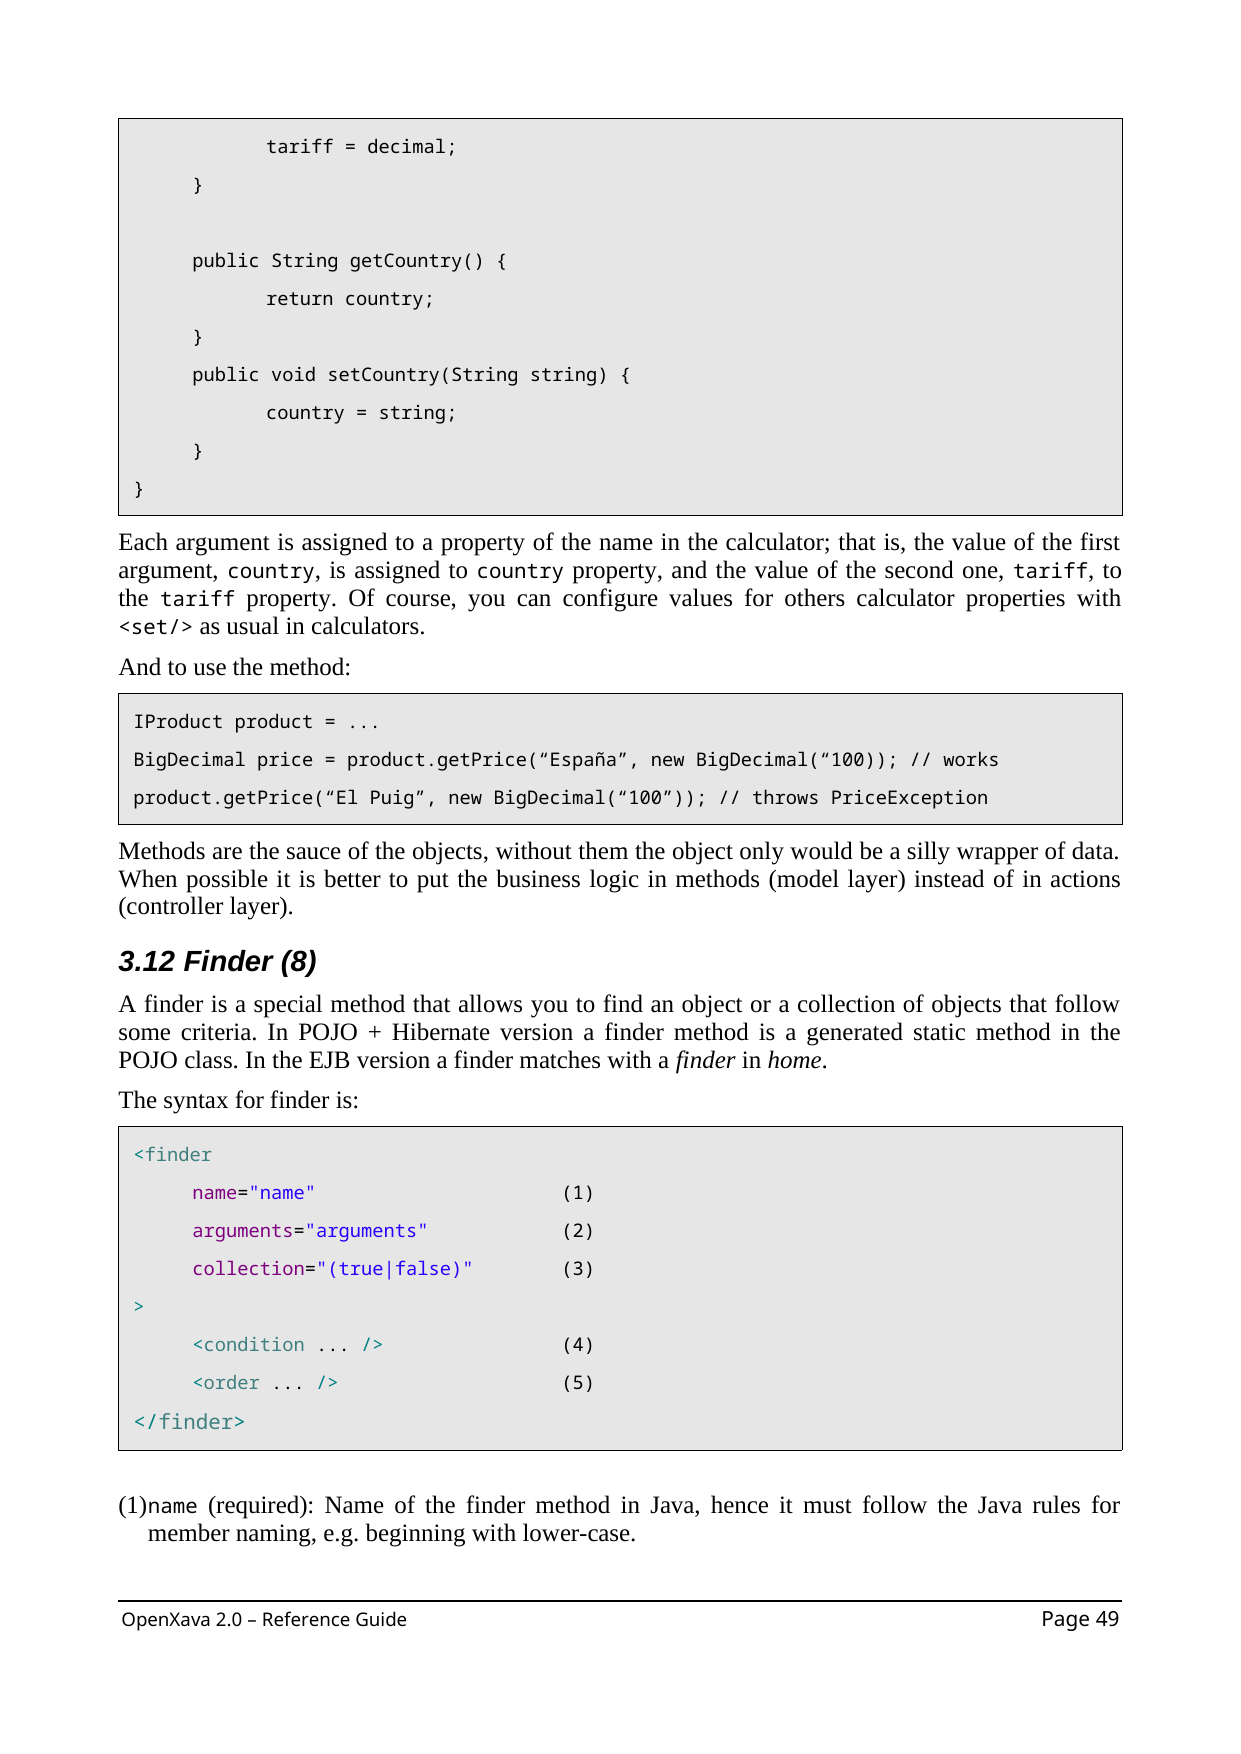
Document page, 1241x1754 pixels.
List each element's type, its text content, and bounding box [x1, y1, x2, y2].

text <condition ... /> (4) [119, 1316, 1122, 1354]
text Methods are the sauce of the objects, without them the object only would be a silly wrapper of data. When possible it is better to put the business logic in methods (model layer) instead of in actions (controller layer). [118, 837, 1122, 920]
text A finder is a special method that allows you to find an object or a collection of objects that follow some criteria. In POJO + Hibernate version a finder method is a generated static method in the POJO class. In the EJB version a finder matches with a finder in home. [118, 990, 1122, 1073]
text <order ... /> (5) [119, 1354, 1122, 1392]
text } [119, 422, 1122, 460]
text arguments="arguments" (2) [119, 1202, 1122, 1240]
text </finder> [119, 1392, 1122, 1450]
text return country; [119, 270, 1122, 308]
subtitle Finder (8) [118, 945, 1122, 978]
text > [119, 1278, 1122, 1316]
text public String getCountry() { [119, 232, 1122, 270]
text IProduct product = ... [119, 694, 1122, 731]
text } [119, 308, 1122, 346]
text } [119, 156, 1122, 194]
text The syntax for finder is: [118, 1086, 1122, 1114]
text product.getPrice(“El Puig”, new BigDecimal(“100”)); // throws PriceException [119, 769, 1122, 824]
text BigDecimal price = product.getPrice(“España”, new BigDecimal(“100)); // works [119, 731, 1122, 769]
text And to use the method: [118, 653, 1122, 681]
text tariff = decimal; [119, 119, 1122, 156]
text collection="(true|false)" (3) [119, 1240, 1122, 1278]
text Each argument is assigned to a property of the name in the calculator; that is, the value of the first argument, country, is assigned to country property, and the value of the second one, tariff, to the tariff property. Of course, you can configure values for others calculator properties with <set/> as usual in calculators. [118, 528, 1122, 641]
text name="name" (1) [119, 1164, 1122, 1202]
text } [119, 460, 1122, 515]
text country = string; [119, 384, 1122, 422]
text public void setCountry(String string) { [119, 346, 1122, 384]
text <finder [119, 1127, 1122, 1164]
list name (required): Name of the finder method in Java, hence it must follow the Java rules for member naming, e.g. beginning with lower-case. [118, 1491, 1122, 1547]
